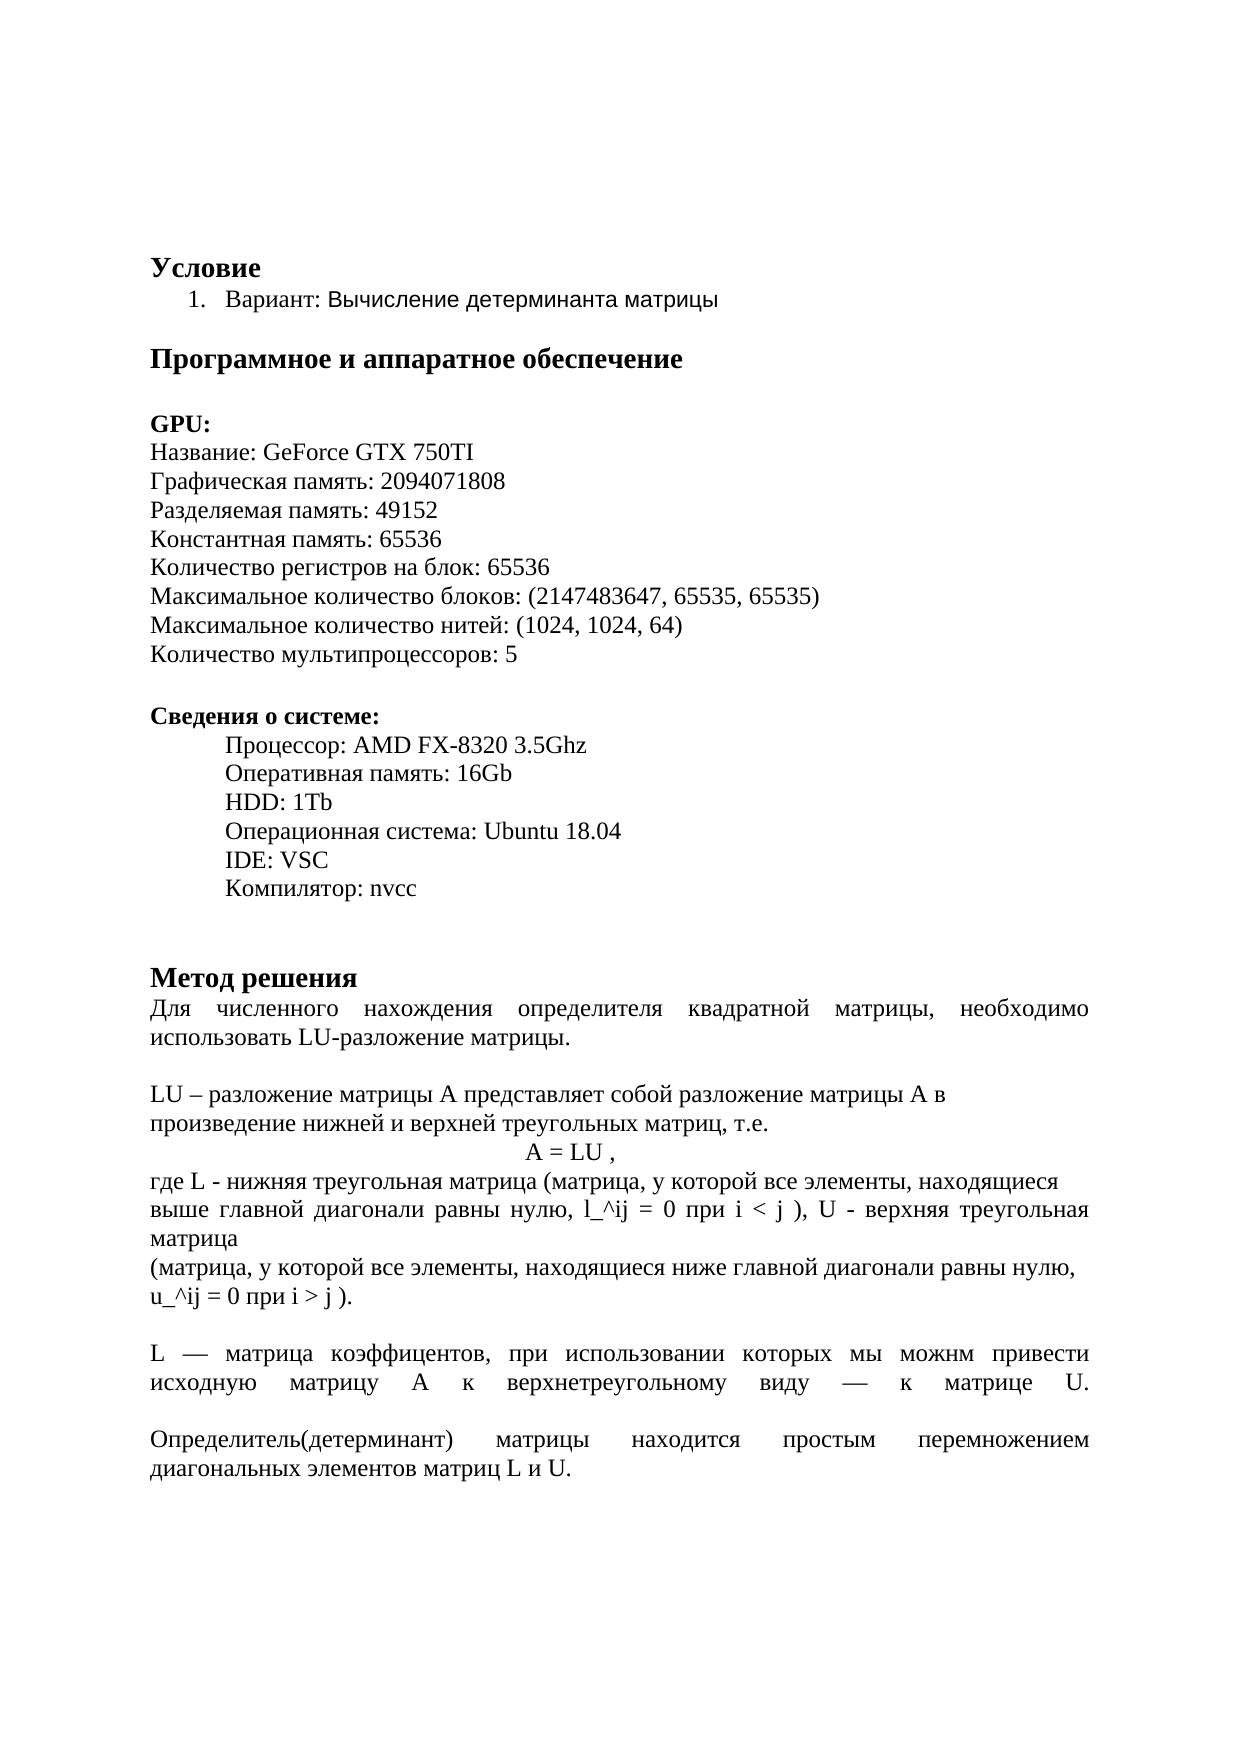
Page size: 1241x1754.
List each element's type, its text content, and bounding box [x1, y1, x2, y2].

text u_^ij = 0 при i > j ). [150, 1281, 1090, 1309]
text выше главной диагонали равны нулю, l_^ij = 0 при i < j ), U - верхняя треугольная матрица [150, 1194, 1090, 1252]
text Программное и аппаратное обеспечение [150, 342, 1090, 375]
text HDD: 1Tb [150, 787, 1090, 816]
text Константная память: 65536 [150, 524, 1090, 552]
text Название: GeForce GTX 750TI [150, 437, 1090, 466]
text Метод решения [150, 960, 1090, 993]
text LU – разложение матрицы A представляет собой разложение матрицы A в [150, 1079, 1090, 1108]
text IDE: VSC [150, 845, 1090, 873]
text (матрица, у которой все элементы, находящиеся ниже главной диагонали равны нулю, [150, 1252, 1090, 1281]
text Процессор: AMD FX-8320 3.5Ghz [150, 730, 1090, 758]
text Разделяемая память: 49152 [150, 495, 1090, 524]
text Оперативная память: 16Gb [150, 758, 1090, 787]
text Условие [150, 251, 1090, 284]
text Максимальное количество нитей: (1024, 1024, 64) [150, 610, 1090, 639]
text Количество мультипроцессоров: 5 [150, 639, 1090, 667]
text Количество регистров на блок: 65536 [150, 552, 1090, 581]
text GPU: [150, 409, 1090, 437]
text A = LU , [150, 1137, 1090, 1166]
text Для численного нахождения определителя квадратной матрицы, необходимо использовать LU-разложение матрицы. [150, 993, 1090, 1051]
text Сведения о системе: [150, 701, 1090, 730]
list Вариант: Вычисление детерминанта матрицы [187, 284, 1090, 313]
text где L - нижняя треугольная матрица (матрица, у которой все элементы, находящиеся [150, 1166, 1090, 1194]
text Максимальное количество блоков: (2147483647, 65535, 65535) [150, 581, 1090, 610]
text L — матрица коэффицентов, при использовании которых мы можнм привести исходную матрицу А к верхнетреугольному виду — к матрице U. Определитель(детерминант) матрицы находится простым перемножением диагональных элементов матриц L и U. [150, 1338, 1090, 1482]
text Компилятор: nvcc [150, 873, 1090, 902]
text Графическая память: 2094071808 [150, 466, 1090, 495]
text Операционная система: Ubuntu 18.04 [150, 816, 1090, 845]
text произведение нижней и верхней треугольных матриц, т.е. [150, 1108, 1090, 1137]
